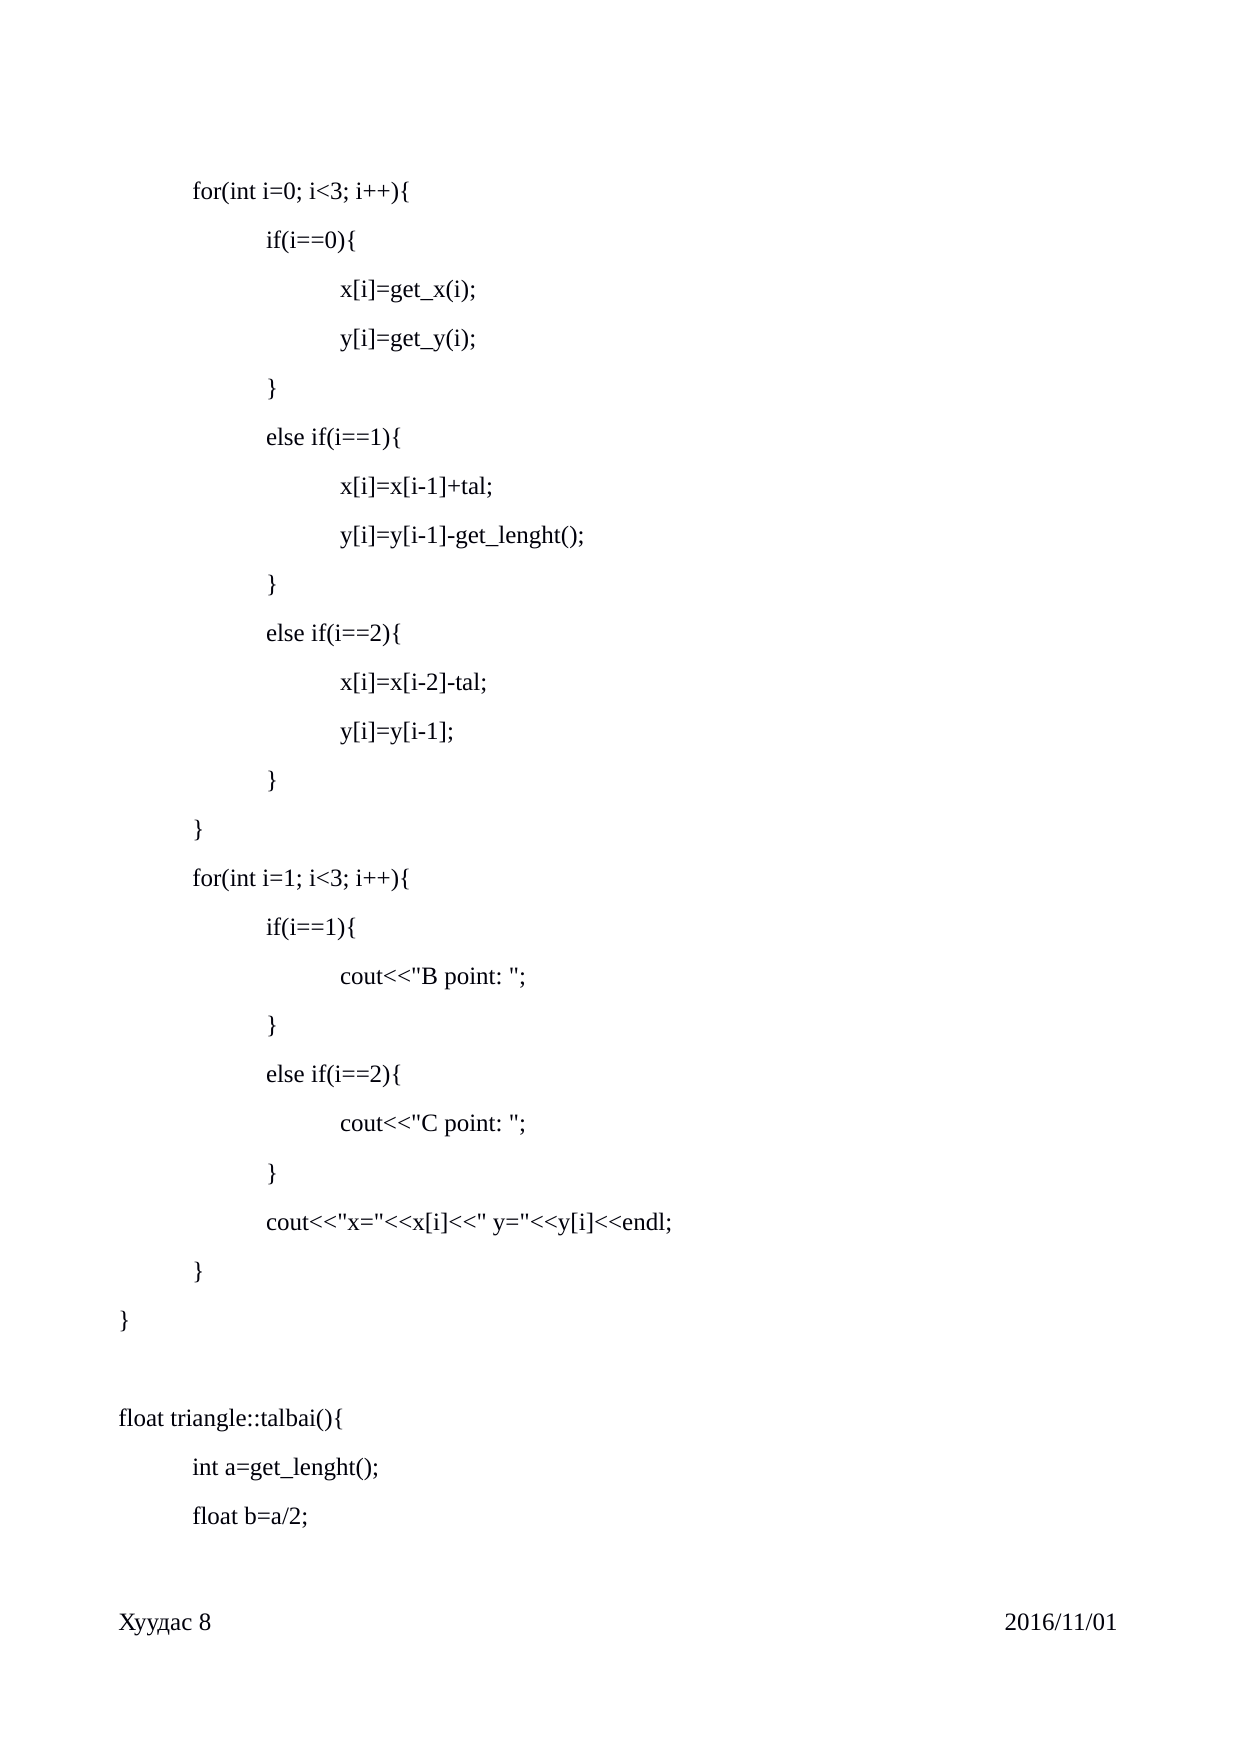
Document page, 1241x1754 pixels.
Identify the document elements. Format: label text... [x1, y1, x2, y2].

text cout<<"B point: "; [118, 961, 1122, 990]
text else if(i==2){ [118, 1059, 1122, 1088]
text else if(i==2){ [118, 618, 1122, 647]
text x[i]=get_x(i); [118, 274, 1122, 303]
text float b=a/2; [118, 1501, 1122, 1530]
text y[i]=y[i-1]-get_lenght(); [118, 520, 1122, 548]
text int a=get_lenght(); [118, 1452, 1122, 1481]
text for(int i=0; i<3; i++){ [118, 176, 1122, 205]
text } [118, 1256, 1122, 1284]
text x[i]=x[i-1]+tal; [118, 471, 1122, 499]
text } [118, 814, 1122, 843]
text if(i==1){ [118, 912, 1122, 941]
text } [118, 373, 1122, 401]
text y[i]=y[i-1]; [118, 716, 1122, 745]
text float triangle::talbai(){ [118, 1403, 1122, 1432]
text } [118, 1158, 1122, 1186]
text cout<<"C point: "; [118, 1108, 1122, 1137]
text if(i==0){ [118, 225, 1122, 254]
text } [118, 765, 1122, 794]
text y[i]=get_y(i); [118, 323, 1122, 352]
text for(int i=1; i<3; i++){ [118, 863, 1122, 892]
text else if(i==1){ [118, 422, 1122, 450]
text } [118, 569, 1122, 598]
text cout<<"x="<<x[i]<<" y="<<y[i]<<endl; [118, 1207, 1122, 1235]
text x[i]=x[i-2]-tal; [118, 667, 1122, 696]
text } [118, 1010, 1122, 1039]
text } [118, 1305, 1122, 1333]
